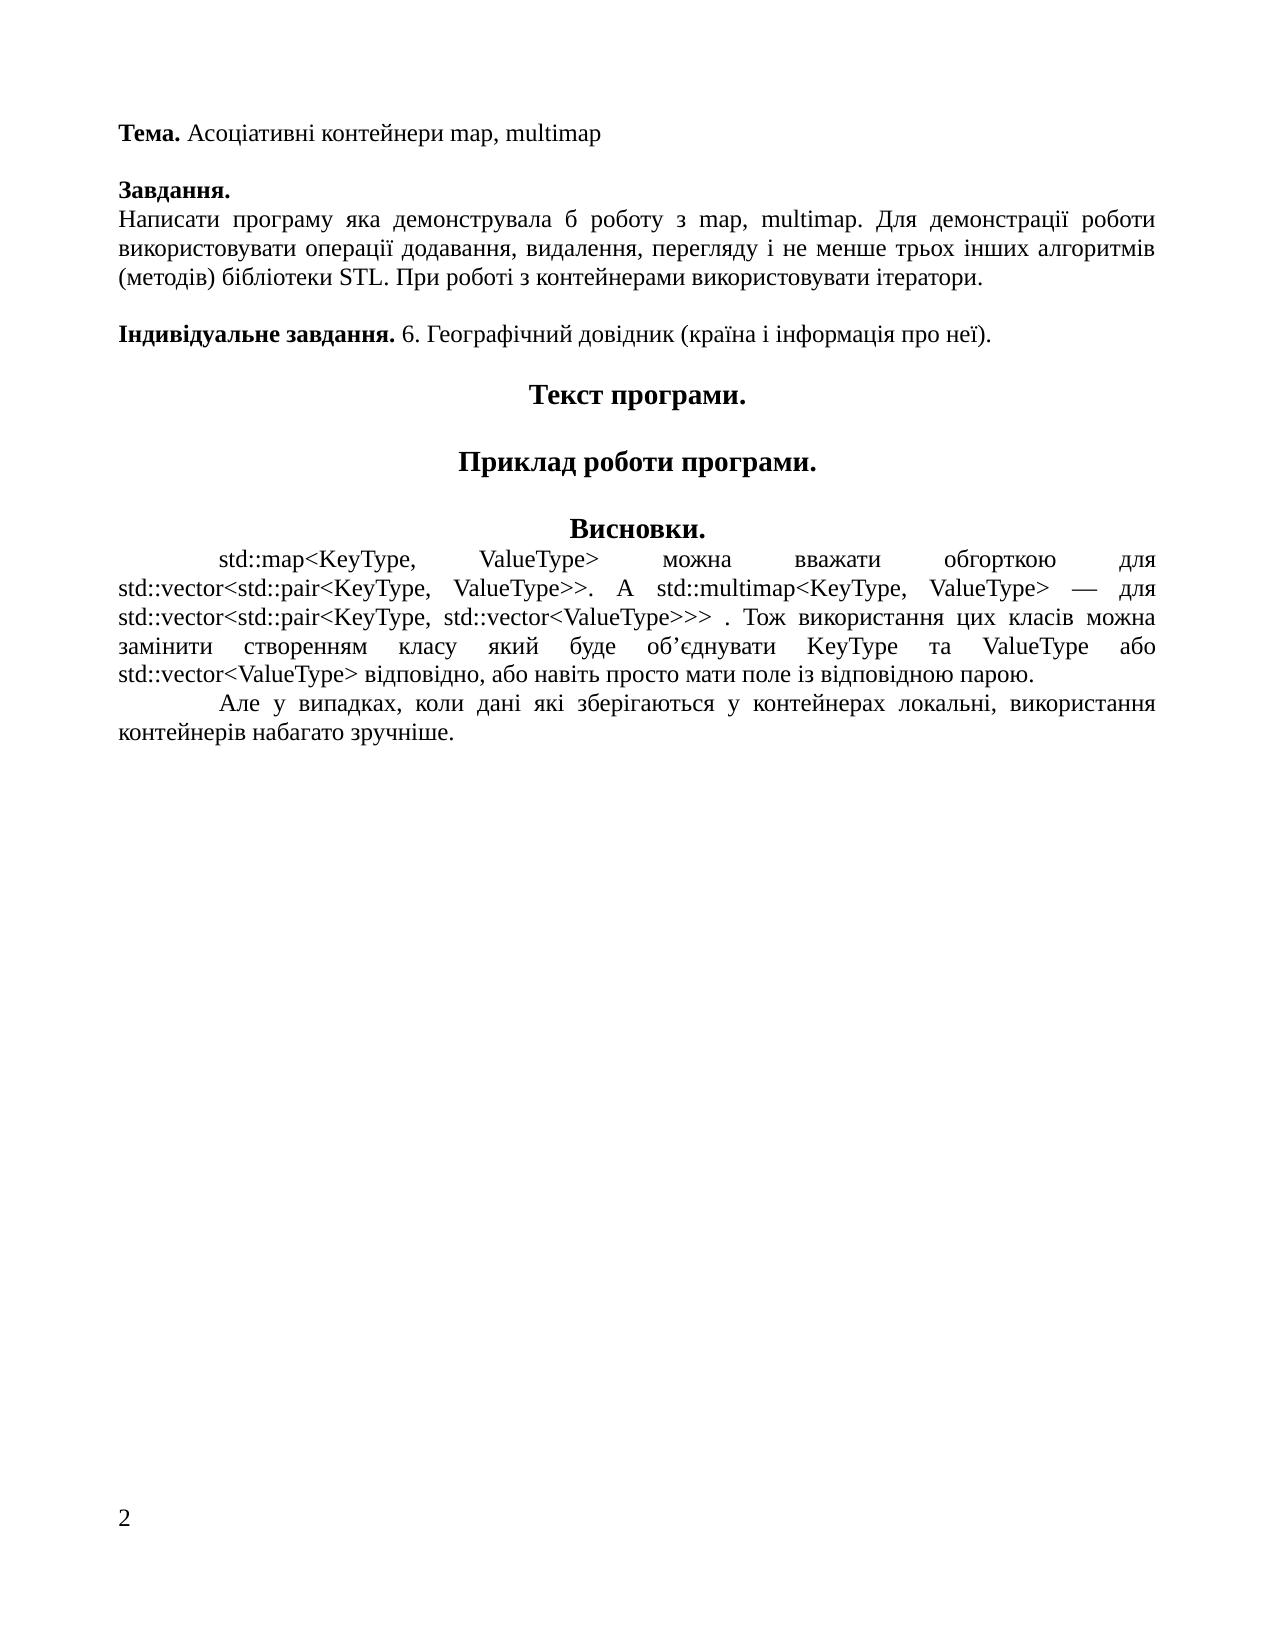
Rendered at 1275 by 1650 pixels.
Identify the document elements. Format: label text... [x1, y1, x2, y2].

text Написати програму яка демонструвала б роботу з map, multimap. Для демонстрації роботи використовувати операції додавання, видалення, перегляду і не менше трьох інших алгоритмів (методів) бібліотеки STL. При роботі з контейнерами використовувати ітератори. [118, 204, 1157, 291]
text Тема. Асоціативні контейнери map, multimap [118, 118, 1157, 147]
text Приклад роботи програми. [118, 444, 1157, 477]
text std::map<KeyType, ValueType> можна вважати обгорткою для std::vector<std::pair<KeyType, ValueType>>. А std::multimap<KeyType, ValueType> — для std::vector<std::pair<KeyType, std::vector<ValueType>>> . Тож використання цих класів можна замінити створенням класу який буде об’єднувати KeyType та ValueType або std::vector<ValueType> відповідно, або навіть просто мати поле із відповідною парою. [118, 544, 1157, 688]
text Індивідуальне завдання. 6. Географічний довідник (країна і інформація про неї). [118, 319, 1157, 348]
text Текст програми. [118, 377, 1157, 410]
text Завдання. [118, 176, 1157, 204]
text Але у випадках, коли дані які зберігаються у контейнерах локальні, використання контейнерів набагато зручніше. [118, 688, 1157, 746]
text Висновки. [118, 511, 1157, 544]
